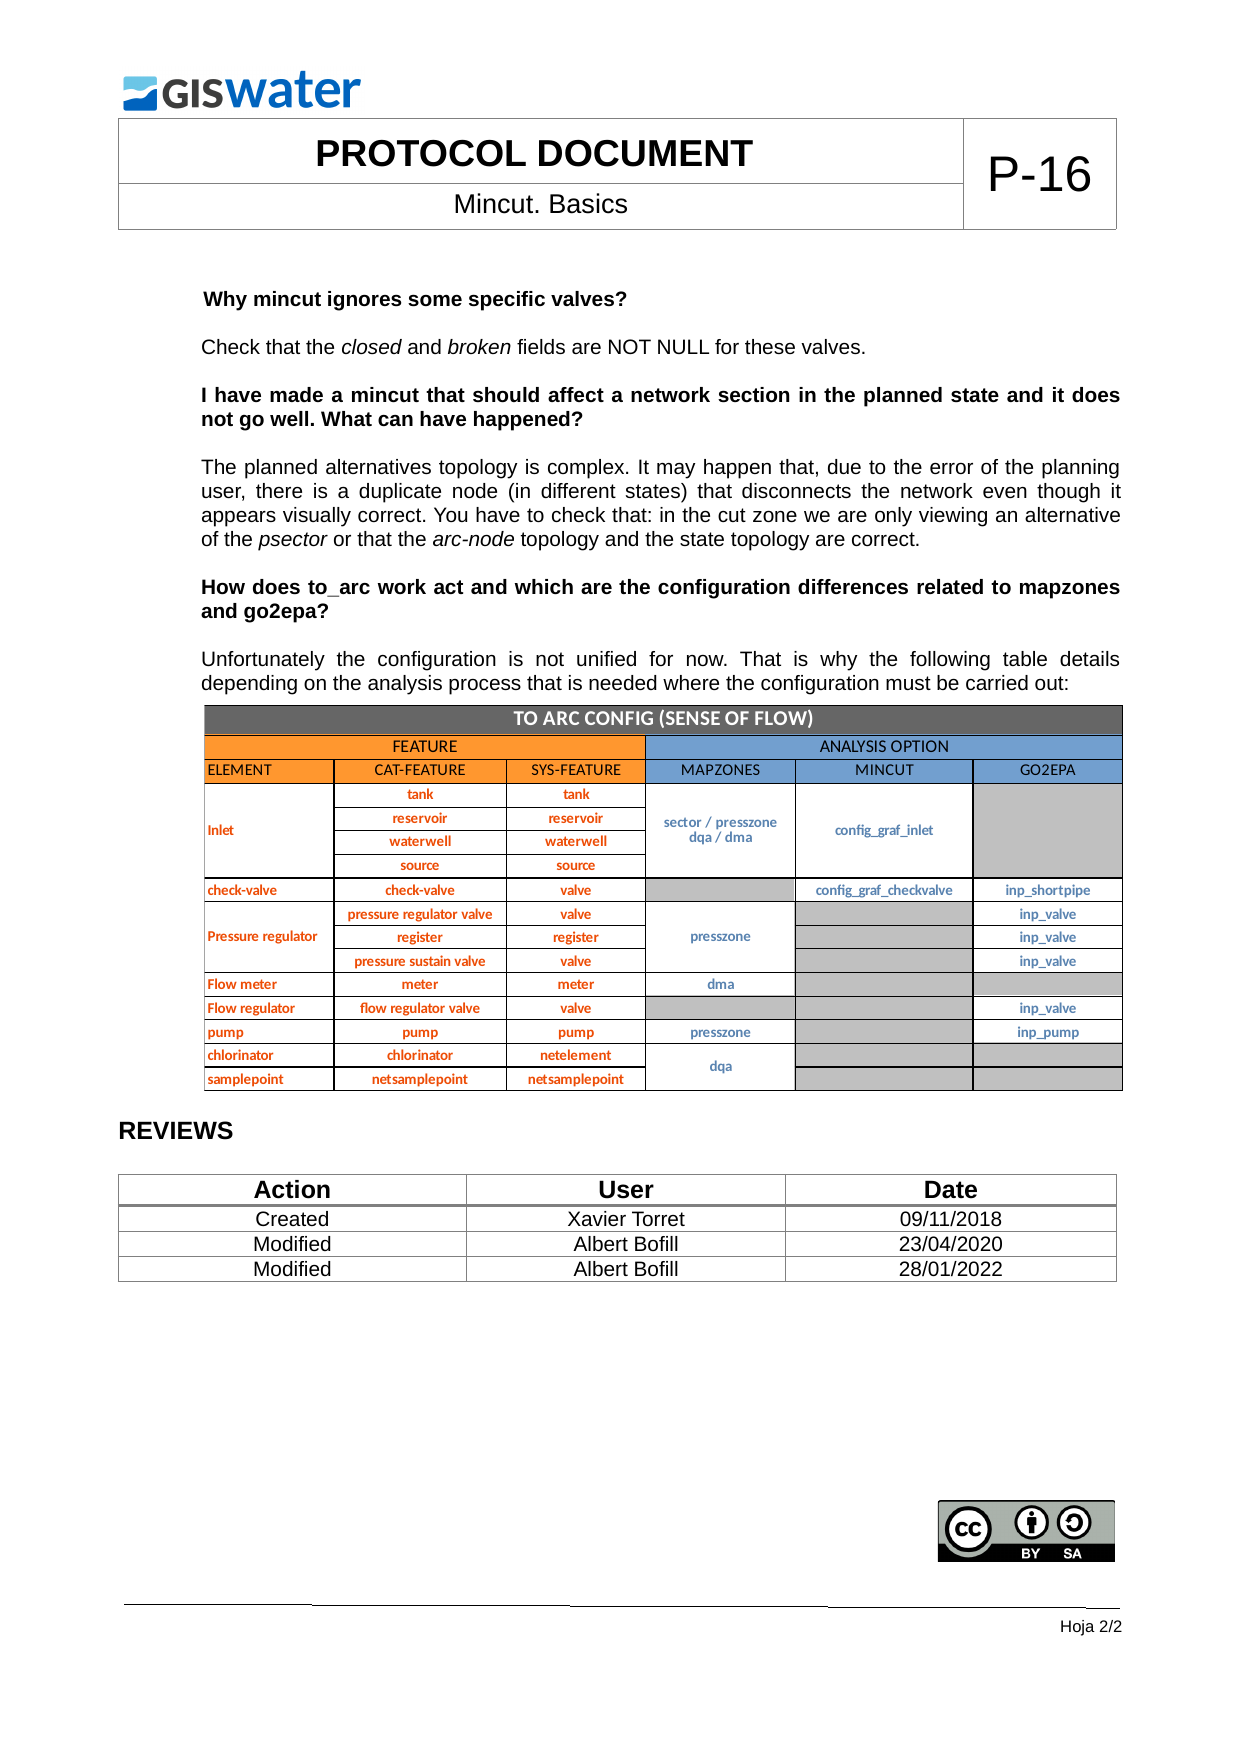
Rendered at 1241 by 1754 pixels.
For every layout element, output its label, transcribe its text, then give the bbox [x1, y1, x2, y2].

table_cell 28/01/2022 [786, 1257, 1116, 1281]
table_cell 09/11/2018 [786, 1207, 1116, 1231]
table_cell Xavier Torret [467, 1207, 785, 1231]
table_cell Albert Bofill [467, 1232, 785, 1256]
table_cell Modified [119, 1232, 466, 1256]
table_cell 23/04/2020 [786, 1232, 1116, 1256]
list How does to_arc work act and which are the configuration differences related to mapzones and go2epa? [201, 574, 1122, 622]
list REVIEWS [118, 1116, 1122, 1145]
table_header User [467, 1175, 785, 1203]
table_header Action [119, 1175, 466, 1203]
text Why mincut ignores some specific valves? [118, 287, 1122, 311]
table_cell Modified [119, 1257, 466, 1281]
text The planned alternatives topology is complex. It may happen that, due to the error of the planning user, there is a duplicate node (in different states) that disconnects the network even though it appears visually correct. You have to check that: in the cut zone we are only viewing an alternative of the psector or that the arc-node topology and the state topology are correct. [201, 455, 1122, 551]
list I have made a mincut that should affect a network section in the planned state and it does not go well. What can have happened? [201, 383, 1122, 431]
table_header Date [786, 1175, 1116, 1203]
table_cell Albert Bofill [467, 1257, 785, 1281]
table_cell Created [119, 1207, 466, 1231]
list Check that the closed and broken fields are NOT NULL for these valves. [201, 335, 1122, 359]
list Unfortunately the configuration is not unified for now. That is why the following table details depending on the analysis process that is needed where the configuration must be carried out: [201, 647, 1122, 695]
picture [937, 1500, 1115, 1562]
picture [119, 66, 365, 115]
